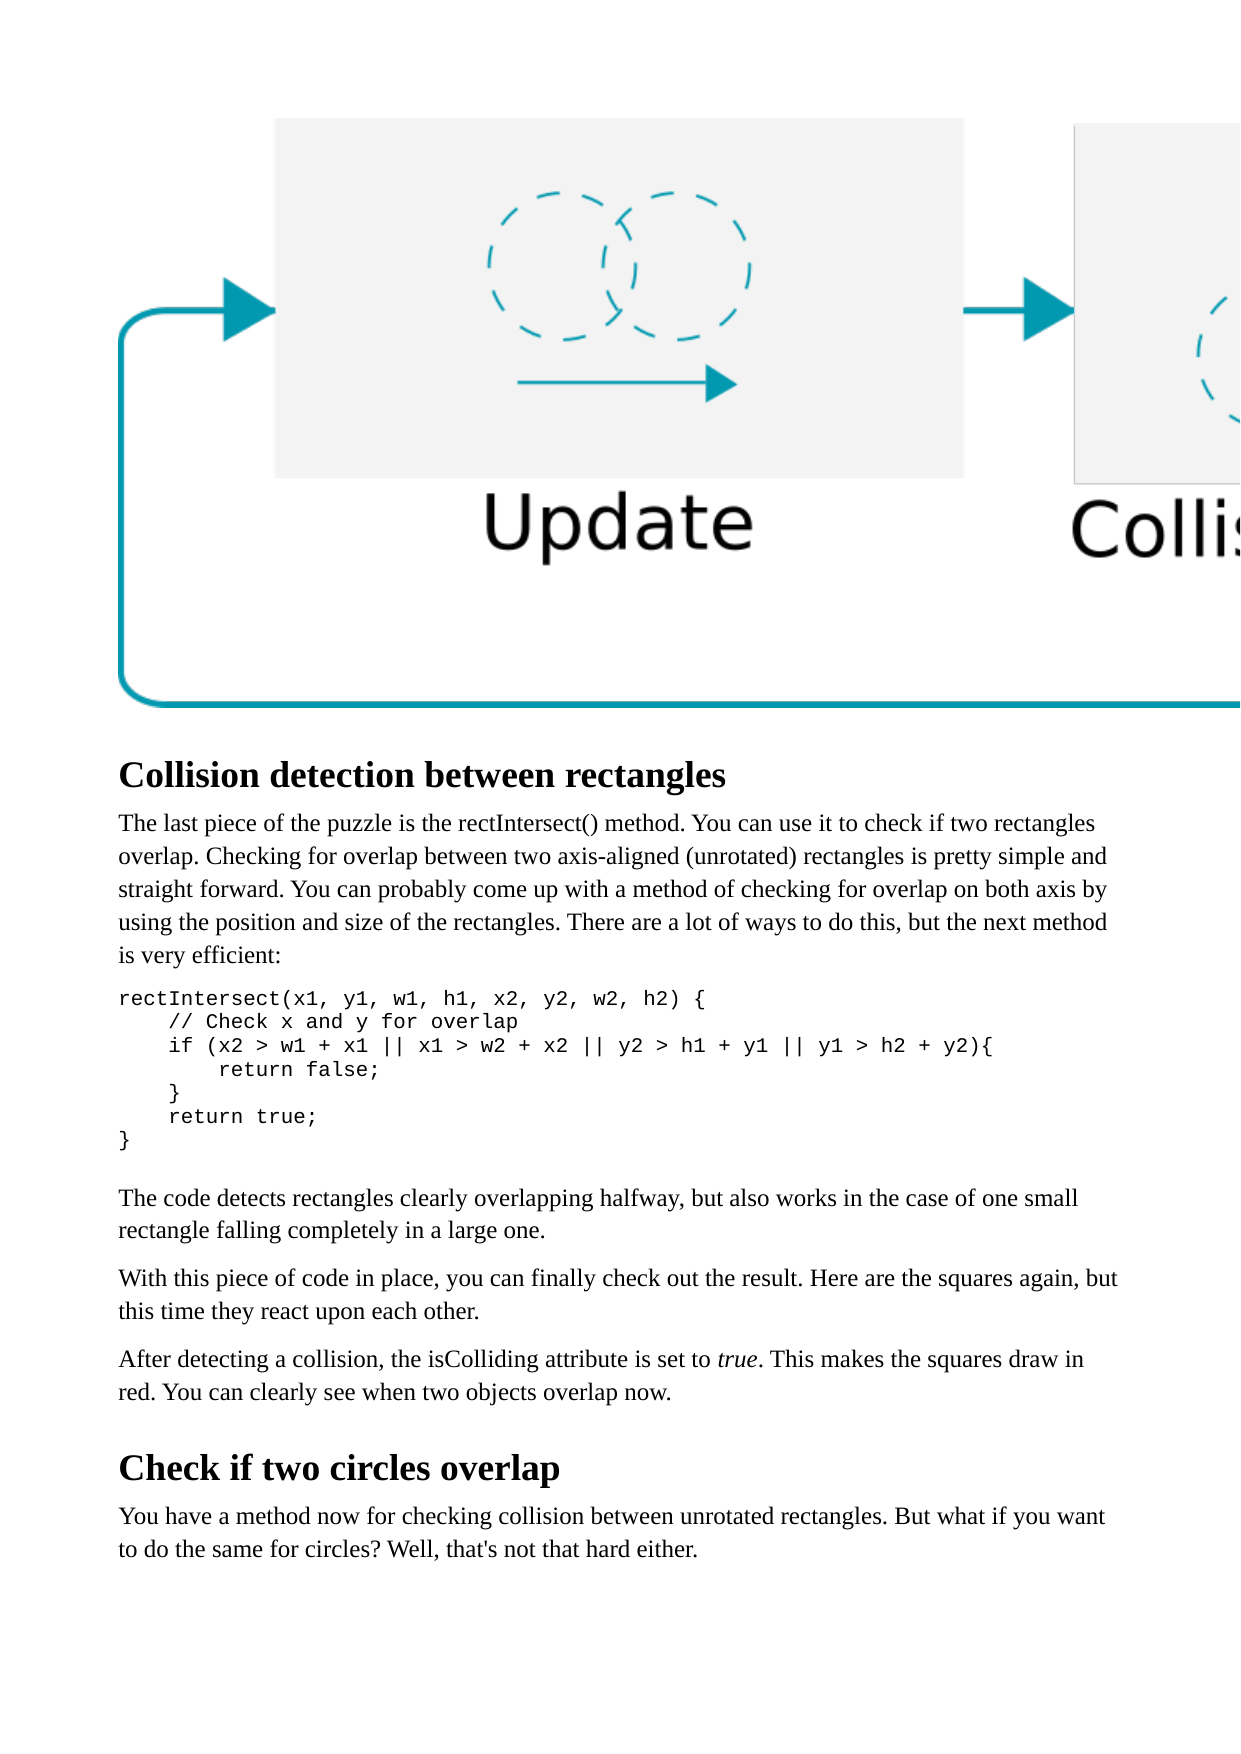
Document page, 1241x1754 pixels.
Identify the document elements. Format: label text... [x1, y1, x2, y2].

text } [118, 1129, 1122, 1153]
text The last piece of the puzzle is the rectIntersect() method. You can use it to check if two rectangles overlap. Checking for overlap between two axis-aligned (unrotated) rectangles is pretty simple and straight forward. You can probably come up with a method of checking for overlap on both axis by using the position and size of the rectangles. There are a lot of ways to do this, but the next method is very efficient: [118, 808, 1122, 969]
text return false; [118, 1058, 1122, 1082]
text // Check x and y for overlap [118, 1011, 1122, 1035]
text if (x2 > w1 + x1 || x1 > w2 + x2 || y2 > h1 + y1 || y1 > h2 + y2){ [118, 1035, 1122, 1058]
subtitle Check if two circles overlap [118, 1445, 1122, 1488]
text rectIntersect(x1, y1, w1, h1, x2, y2, w2, h2) { [118, 988, 1122, 1011]
picture [118, 118, 1241, 708]
text return true; [118, 1106, 1122, 1129]
subtitle Collision detection between rectangles [118, 752, 1122, 795]
text After detecting a collision, the isColliding attribute is set to true. This makes the squares draw in red. You can clearly see when two objects overlap now. [118, 1344, 1122, 1406]
text } [118, 1082, 1122, 1106]
text With this piece of code in place, you can finally check out the result. Here are the squares again, but this time they react upon each other. [118, 1263, 1122, 1325]
text The code detects rectangles clearly overlapping halfway, but also works in the case of one small rectangle falling completely in a large one. [118, 1183, 1122, 1244]
text You have a method now for checking collision between unrotated rectangles. But what if you want to do the same for circles? Well, that's not that hard either. [118, 1501, 1122, 1563]
